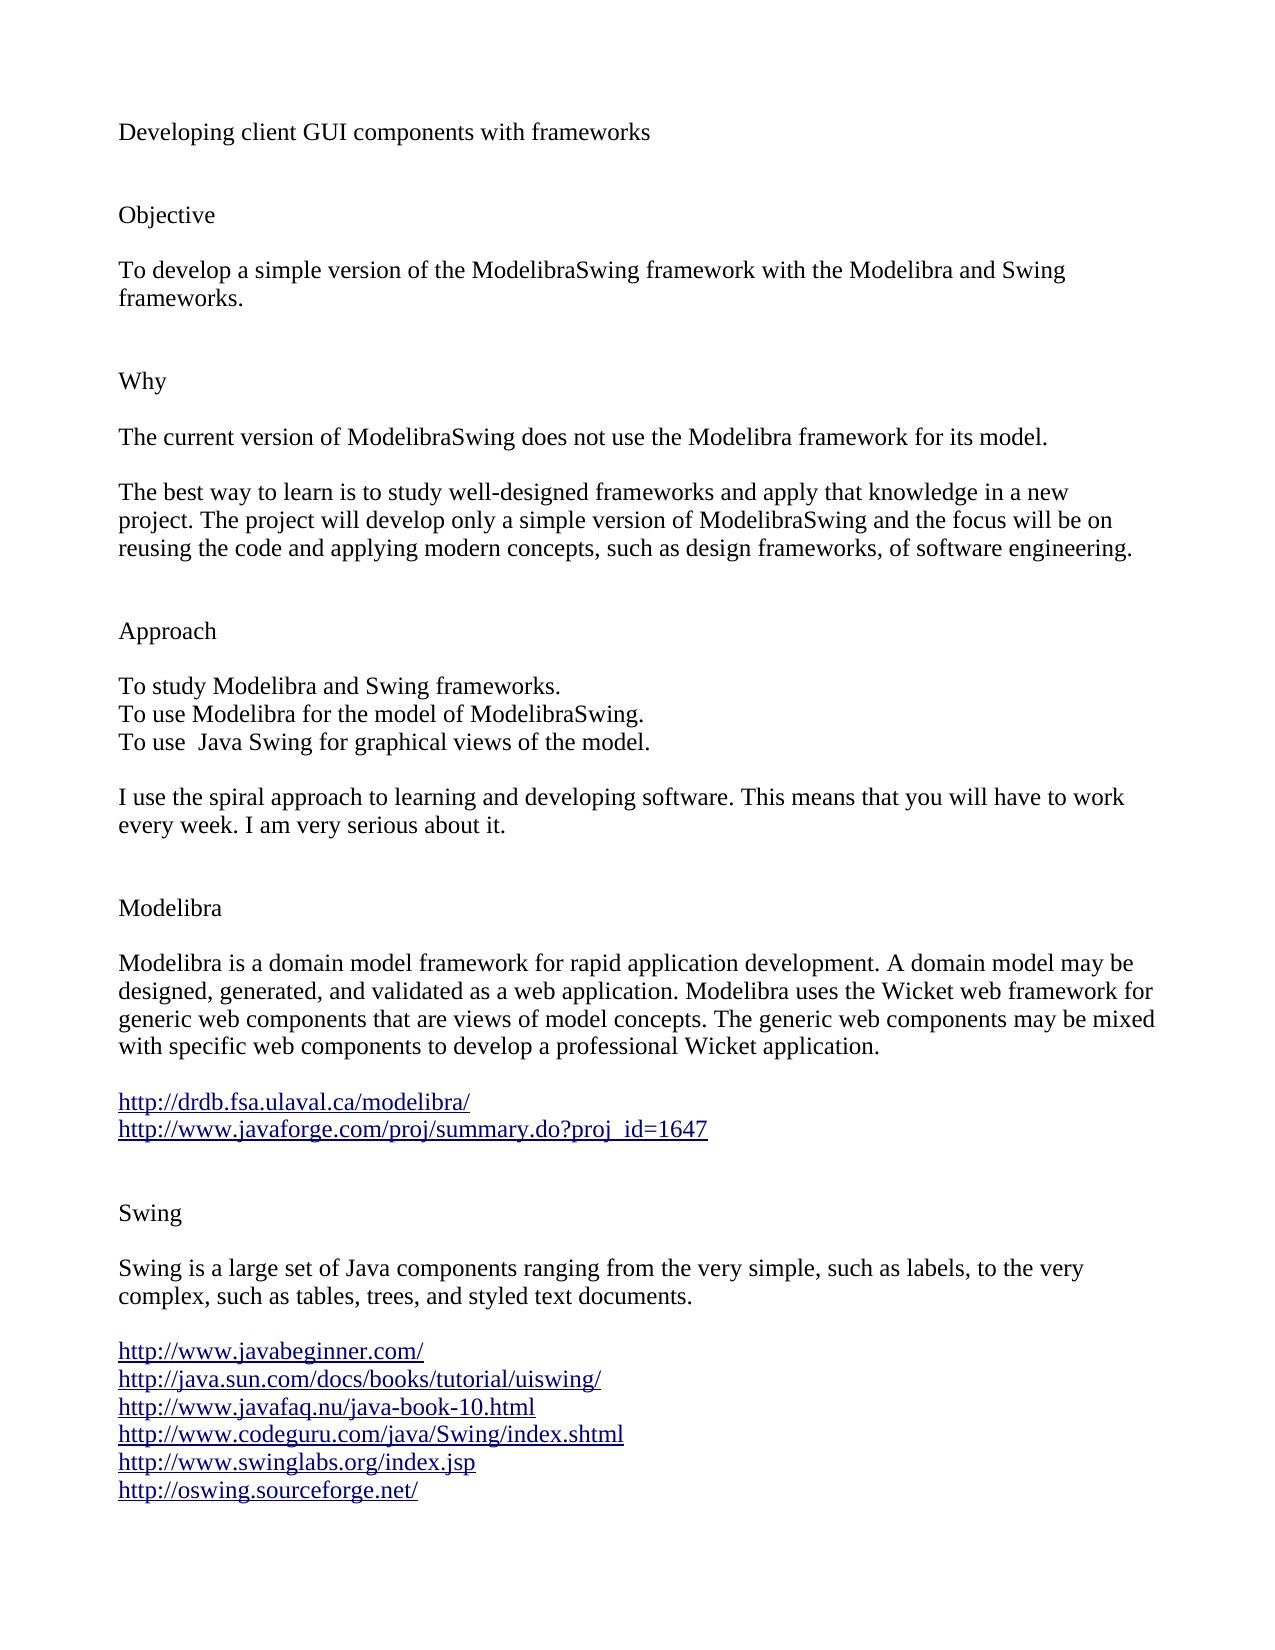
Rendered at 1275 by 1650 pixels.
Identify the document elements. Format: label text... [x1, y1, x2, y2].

text Developing client GUI components with frameworks [118, 118, 1157, 146]
text I use the spiral approach to learning and developing software. This means that you will have to work every week. I am very serious about it. [118, 783, 1157, 838]
text To study Modelibra and Swing frameworks. [118, 672, 1157, 700]
text Modelibra is a domain model framework for rapid application development. A domain model may be designed, generated, and validated as a web application. Modelibra uses the Wicket web framework for generic web components that are views of model concepts. The generic web components may be mixed with specific web components to develop a professional Wicket application. [118, 949, 1157, 1060]
text The current version of ModelibraSwing does not use the Modelibra framework for its model. [118, 423, 1157, 451]
text Approach [118, 617, 1157, 644]
text The best way to learn is to study well-designed frameworks and apply that knowledge in a new project. The project will develop only a simple version of ModelibraSwing and the focus will be on reusing the code and applying modern concepts, such as design frameworks, of software engineering. [118, 478, 1157, 561]
text http://www.javafaq.nu/java-book-10.html [118, 1393, 1157, 1420]
text http://drdb.fsa.ulaval.ca/modelibra/ [118, 1088, 1157, 1116]
text Modelibra [118, 894, 1157, 922]
text Objective [118, 201, 1157, 229]
text To develop a simple version of the ModelibraSwing framework with the Modelibra and Swing frameworks. [118, 257, 1157, 312]
text http://java.sun.com/docs/books/tutorial/uiswing/ [118, 1365, 1157, 1393]
text http://www.swinglabs.org/index.jsp [118, 1448, 1157, 1476]
text Why [118, 367, 1157, 395]
text To use Modelibra for the model of ModelibraSwing. [118, 700, 1157, 728]
text http://www.javabeginner.com/ [118, 1337, 1157, 1365]
text http://www.codeguru.com/java/Swing/index.shtml [118, 1420, 1157, 1448]
text Swing [118, 1199, 1157, 1226]
text http://www.javaforge.com/proj/summary.do?proj_id=1647 [118, 1116, 1157, 1143]
text Swing is a large set of Java components ranging from the very simple, such as labels, to the very complex, such as tables, trees, and styled text documents. [118, 1254, 1157, 1309]
text http://oswing.sourceforge.net/ [118, 1476, 1157, 1503]
text To use Java Swing for graphical views of the model. [118, 728, 1157, 755]
